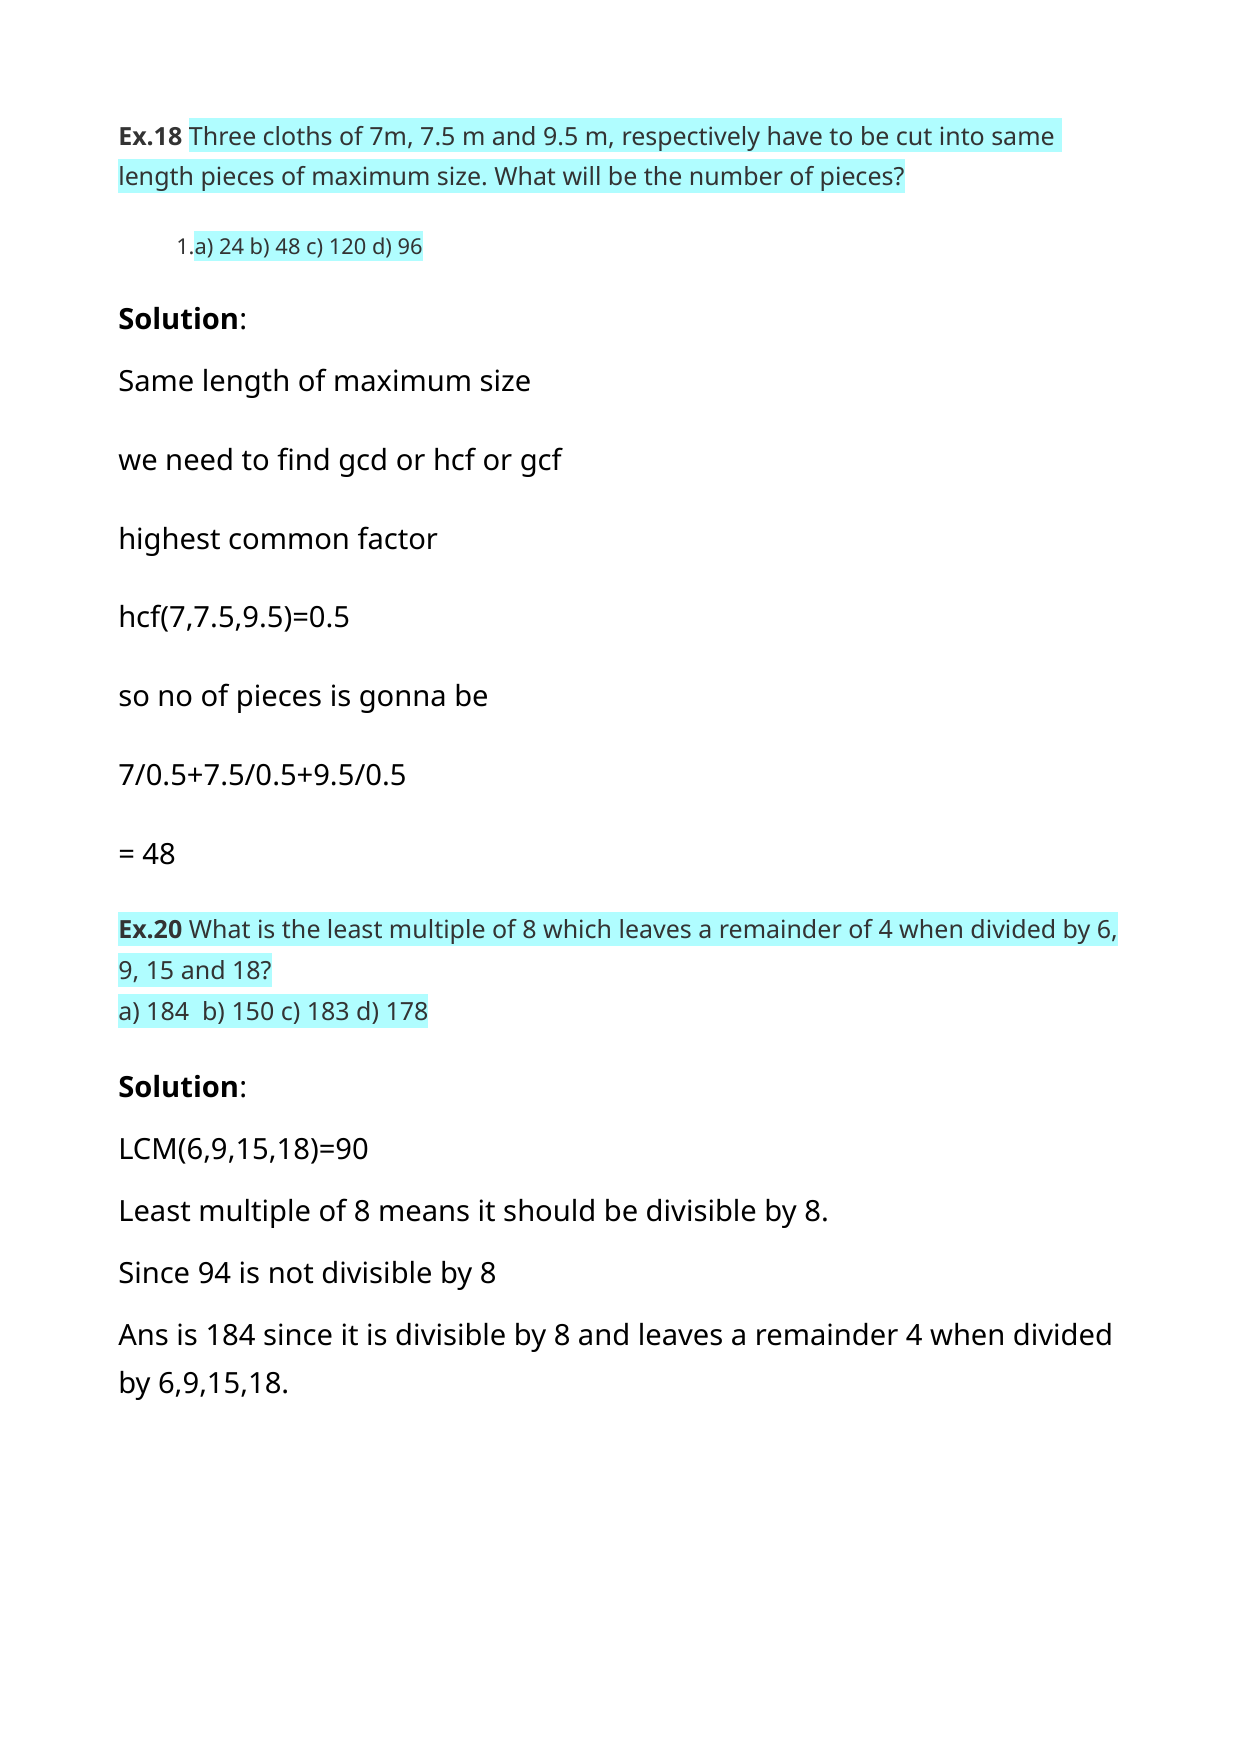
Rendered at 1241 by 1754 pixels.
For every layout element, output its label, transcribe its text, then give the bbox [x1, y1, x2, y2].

text LCM(6,9,15,18)=90 [118, 1128, 1122, 1168]
text highest common factor [118, 518, 1122, 558]
text Solution: [118, 1066, 1122, 1106]
text hcf(7,7.5,9.5)=0.5 [118, 597, 1122, 636]
text Ex.18 Three cloths of 7m, 7.5 m and 9.5 m, respectively have to be cut into same length pieces of maximum size. What will be the number of pieces? [118, 118, 1122, 193]
list a) 24 b) 48 c) 120 d) 96 [118, 231, 1122, 261]
text Least multiple of 8 means it should be divisible by 8. [118, 1190, 1122, 1230]
text Ex.20 What is the least multiple of 8 which leaves a remainder of 4 when divided by 6, 9, 15 and 18? a) 184 b) 150 c) 183 d) 178 [118, 912, 1122, 1028]
text = 48 [118, 833, 1122, 873]
text 7/0.5+7.5/0.5+9.5/0.5 [118, 754, 1122, 794]
text Ans is 184 since it is divisible by 8 and leaves a remainder 4 when divided by 6,9,15,18. [118, 1315, 1122, 1402]
text so no of pieces is gonna be [118, 676, 1122, 715]
text Same length of maximum size [118, 360, 1122, 400]
text Since 94 is not divisible by 8 [118, 1252, 1122, 1292]
text we need to find gcd or hcf or gcf [118, 439, 1122, 479]
text Solution: [118, 298, 1122, 338]
